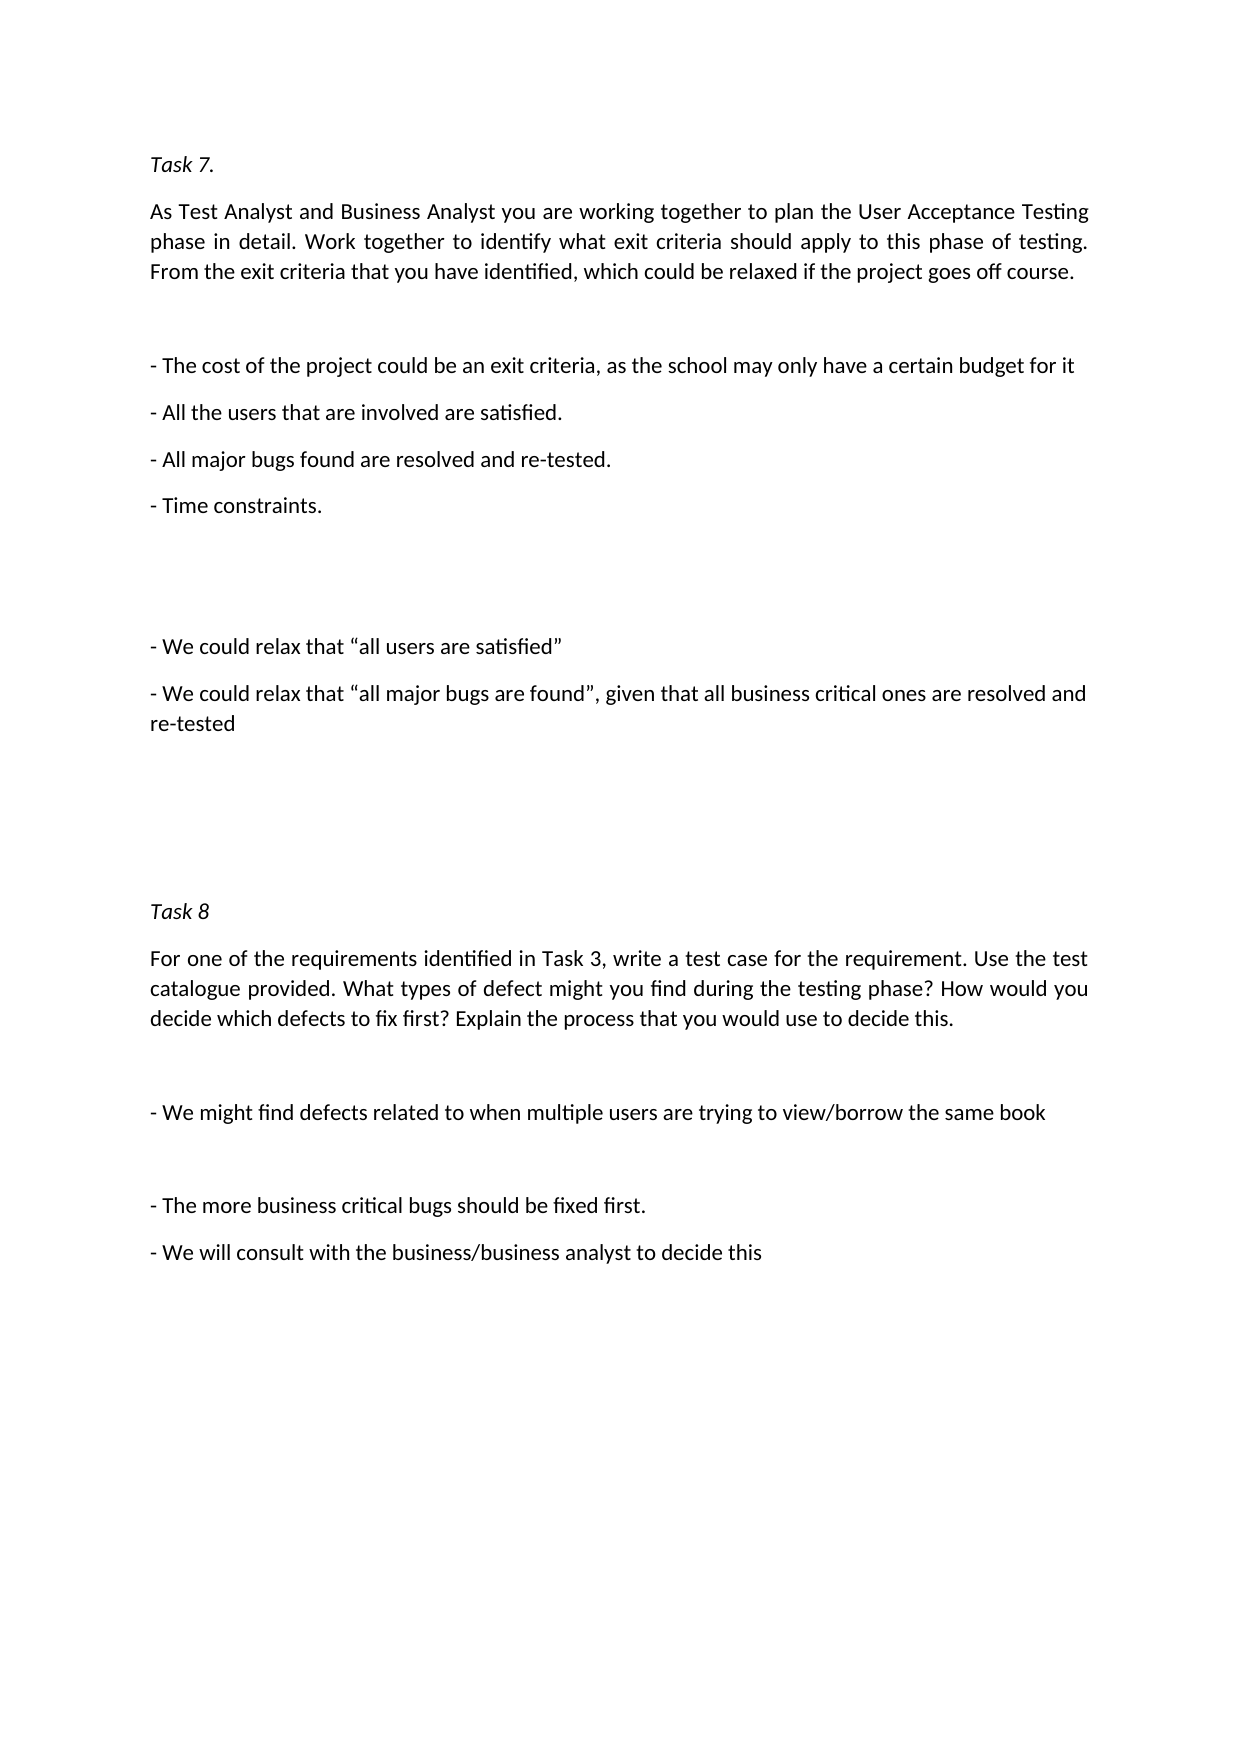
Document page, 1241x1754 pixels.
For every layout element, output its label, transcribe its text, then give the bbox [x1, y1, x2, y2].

text - We could relax that “all major bugs are found”, given that all business critical ones are resolved and re-tested [150, 679, 1090, 737]
text - Time constraints. [150, 492, 1090, 520]
text - We might find defects related to when multiple users are trying to view/borrow the same book [150, 1098, 1090, 1126]
text - The more business critical bugs should be fixed first. [150, 1192, 1090, 1220]
text Task 8 [150, 897, 1090, 925]
text - All major bugs found are resolved and re-tested. [150, 445, 1090, 473]
text For one of the requirements identified in Task 3, write a test case for the requirement. Use the test catalogue provided. What types of defect might you find during the testing phase? How would you decide which defects to fix first? Explain the process that you would use to decide this. [150, 944, 1090, 1032]
text - We could relax that “all users are satisfied” [150, 632, 1090, 660]
text - The cost of the project could be an exit criteria, as the school may only have a certain budget for it [150, 351, 1090, 379]
text - All the users that are involved are satisfied. [150, 398, 1090, 426]
text Task 7. [150, 150, 1090, 178]
text As Test Analyst and Business Analyst you are working together to plan the User Acceptance Testing phase in detail. Work together to identify what exit criteria should apply to this phase of testing. From the exit criteria that you have identified, which could be relaxed if the project goes off course. [150, 197, 1090, 285]
text - We will consult with the business/business analyst to decide this [150, 1238, 1090, 1267]
